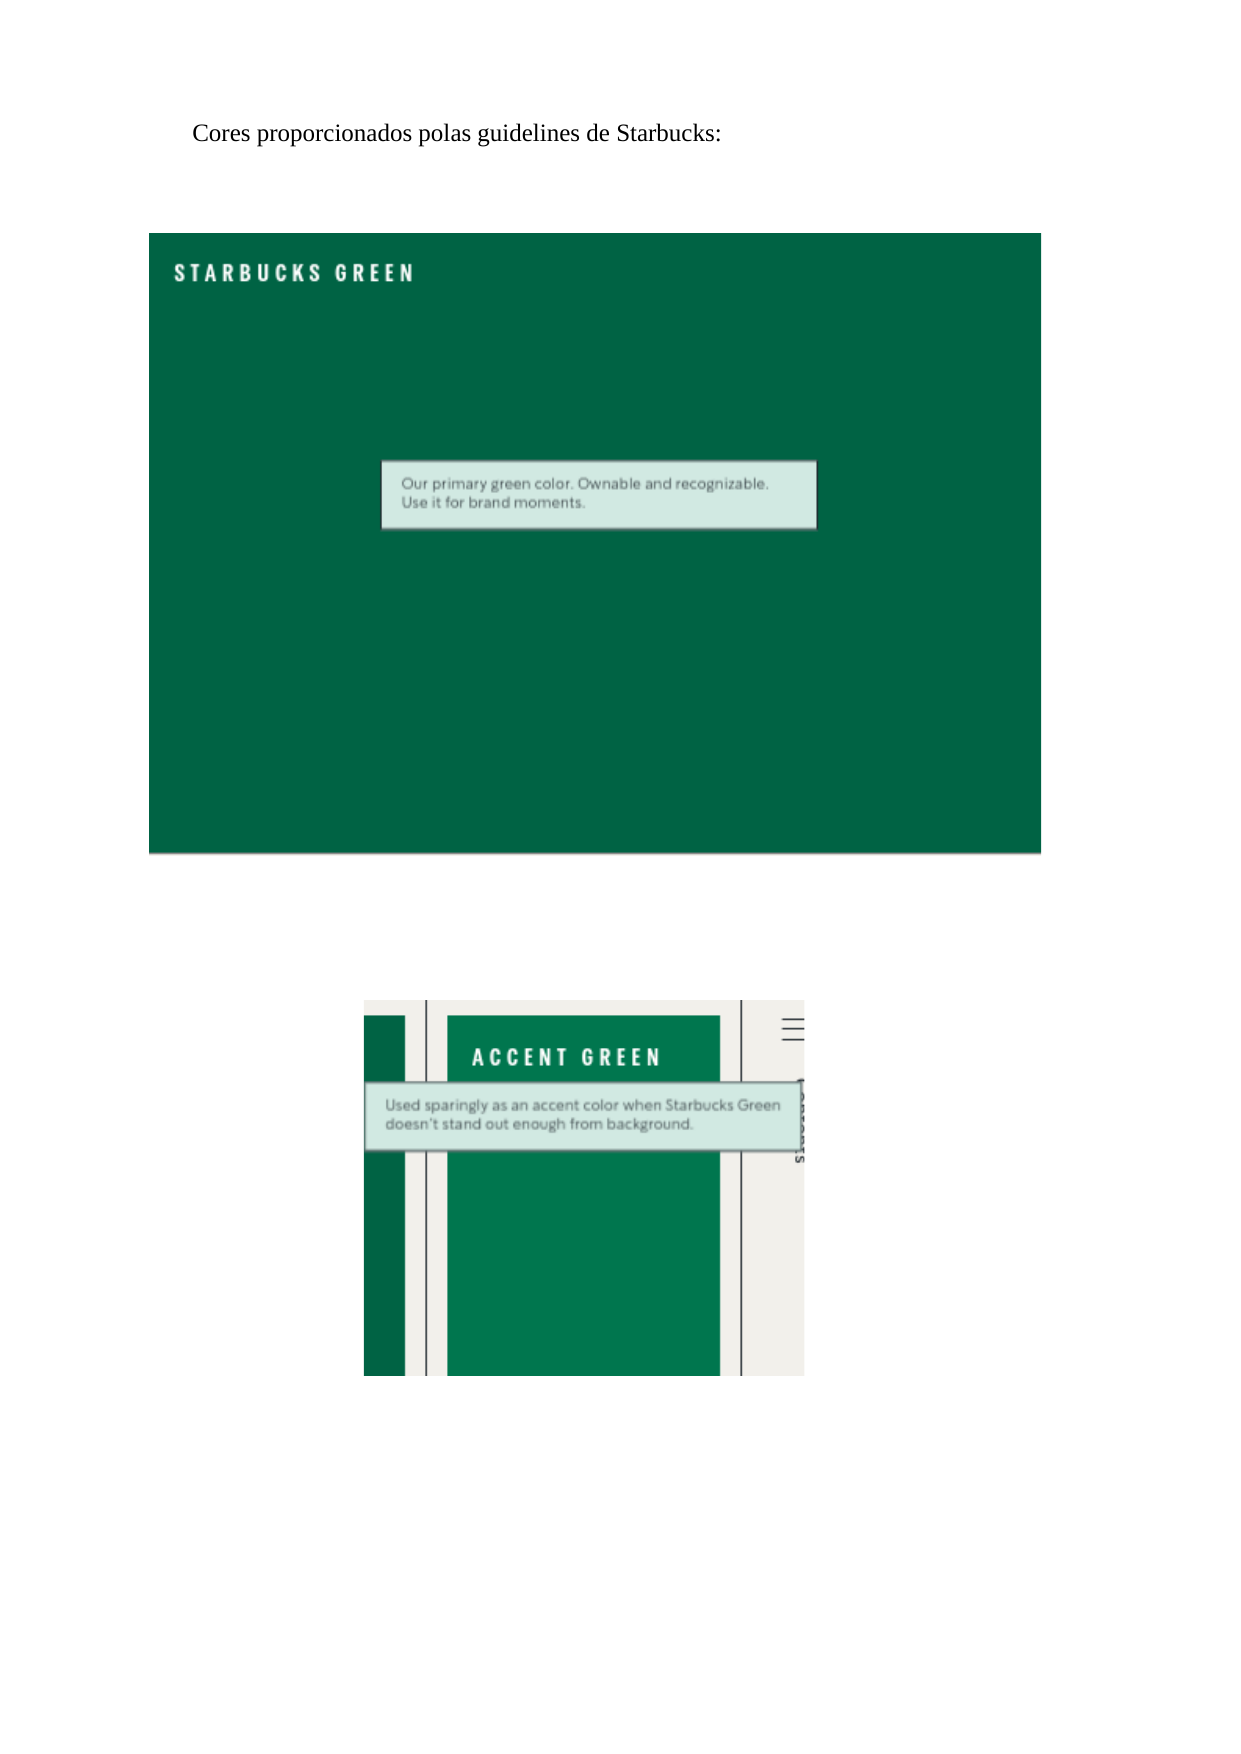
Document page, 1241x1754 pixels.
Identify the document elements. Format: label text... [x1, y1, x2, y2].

picture [363, 1000, 805, 1376]
picture [149, 233, 1042, 856]
text Cores proporcionados polas guidelines de Starbucks: [118, 118, 1122, 147]
